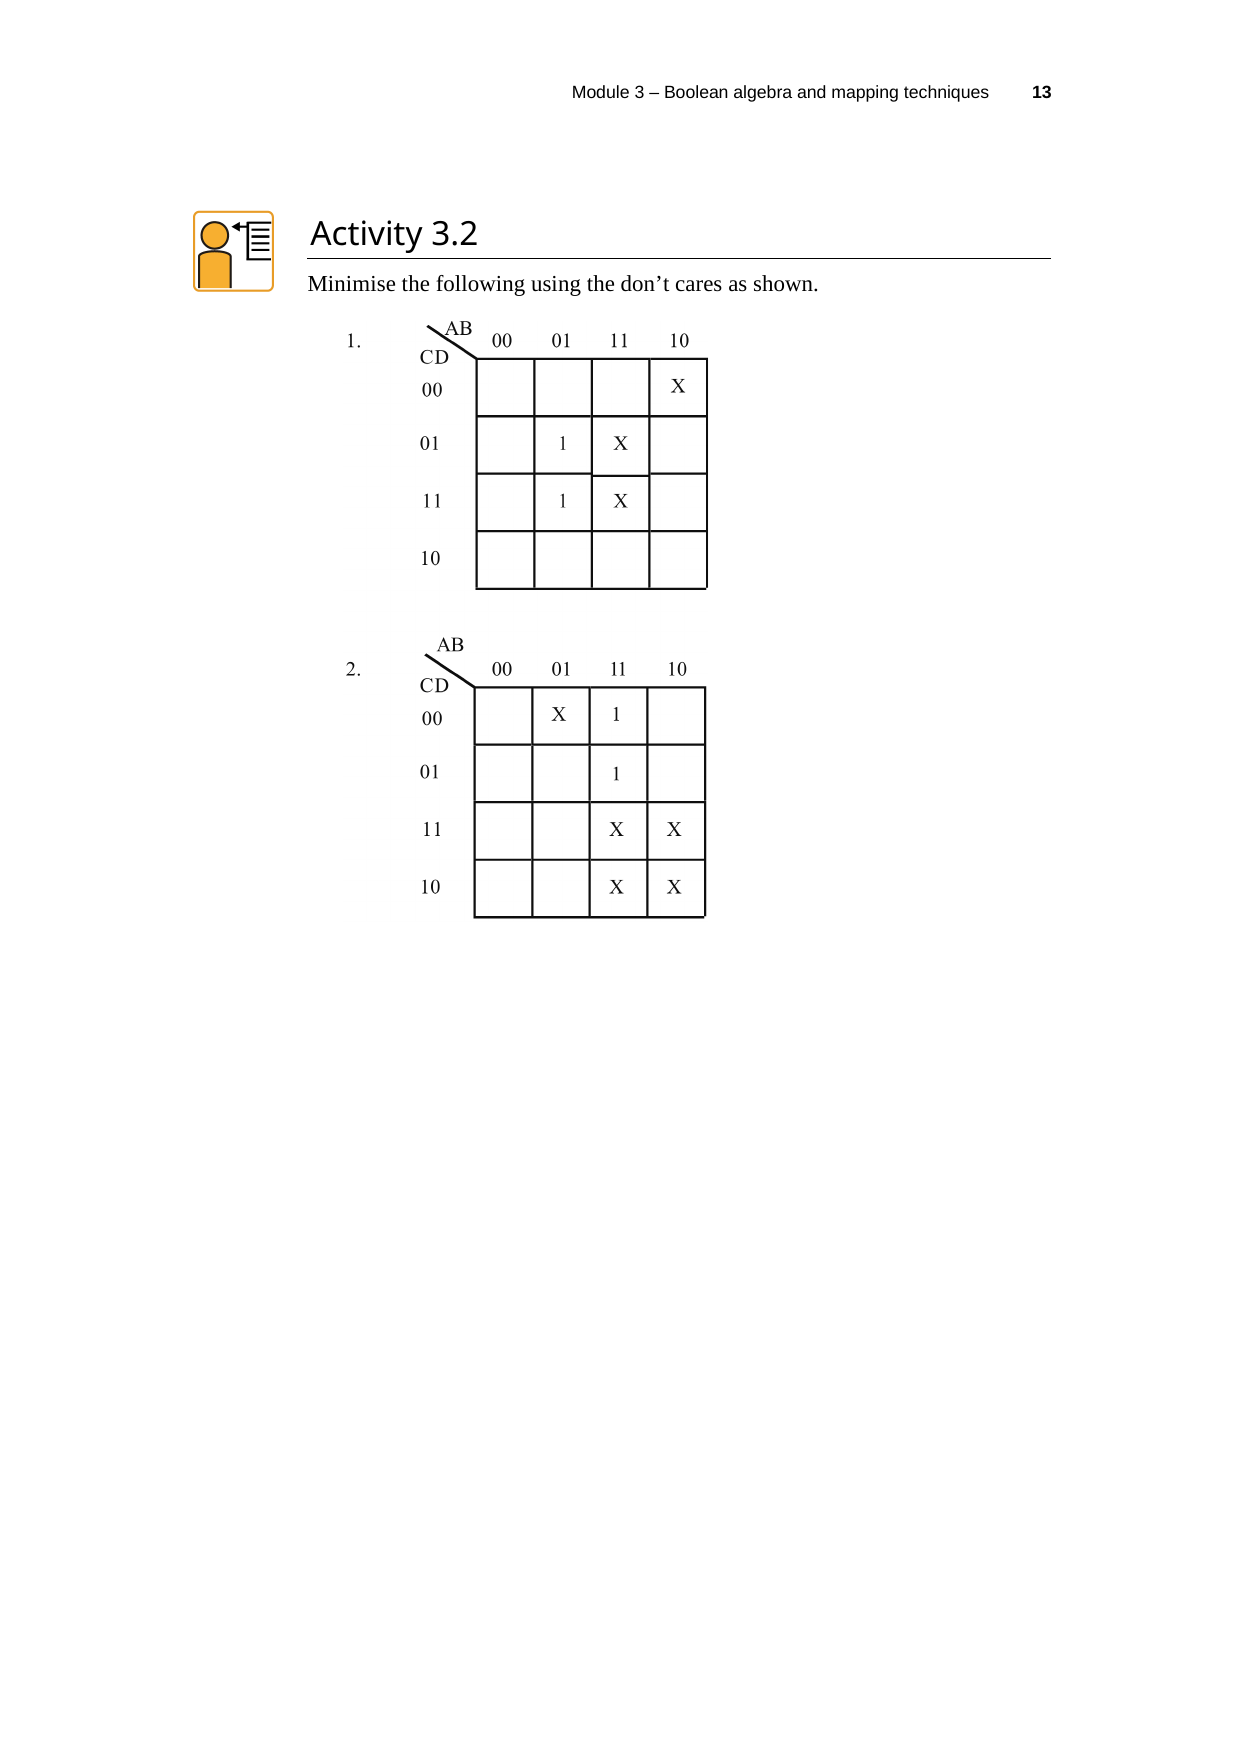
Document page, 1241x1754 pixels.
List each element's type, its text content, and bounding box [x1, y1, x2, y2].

picture [342, 321, 709, 922]
table_header [189, 207, 307, 922]
table_header Minimise the following using the don’t cares as shown. [307, 259, 1051, 922]
picture [188, 206, 278, 296]
table_header Activity 3.2 [307, 207, 1051, 258]
